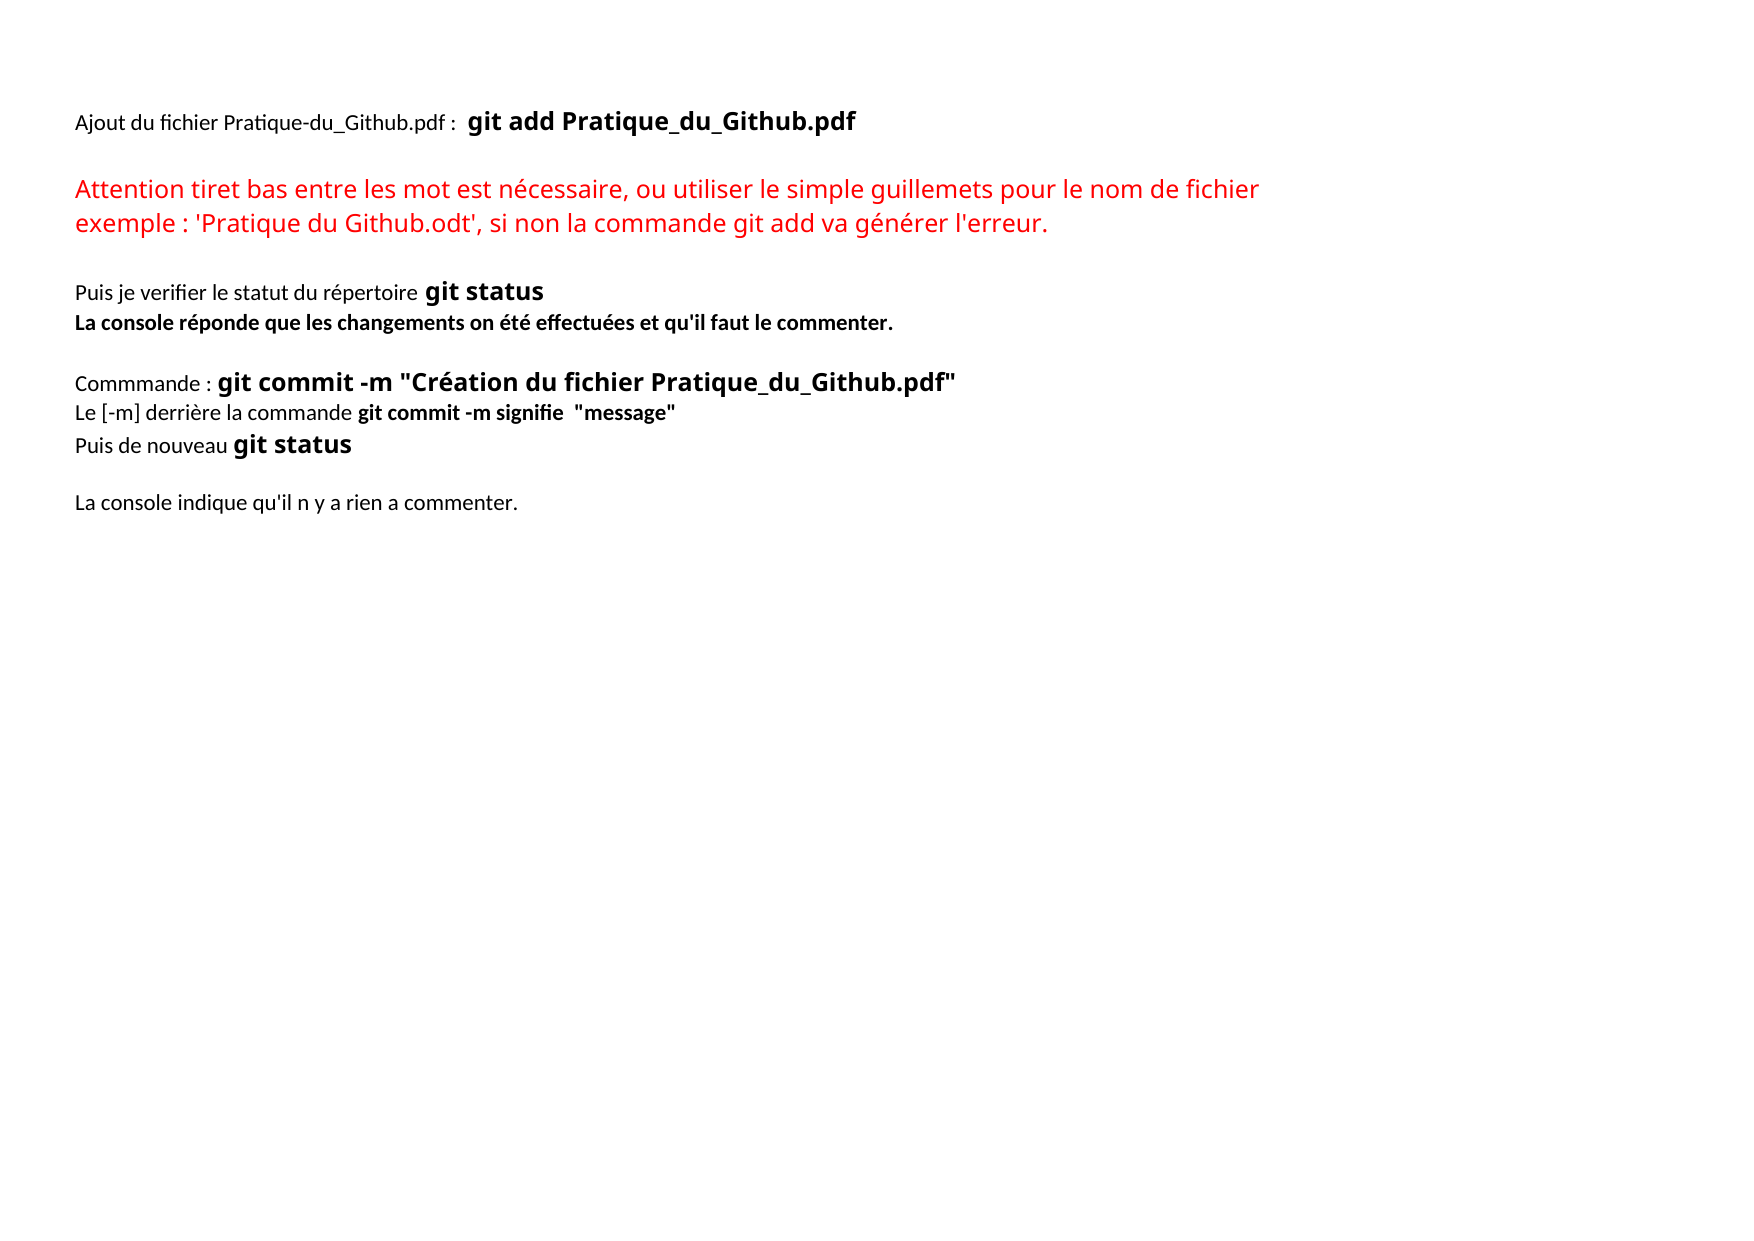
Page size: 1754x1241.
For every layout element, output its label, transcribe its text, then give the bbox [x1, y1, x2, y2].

text Puis je verifier le statut du répertoire git status [75, 274, 1679, 308]
text Attention tiret bas entre les mot est nécessaire, ou utiliser le simple guillemets pour le nom de fichier [75, 172, 1679, 206]
text La console réponde que les changements on été effectuées et qu'il faut le commenter. [75, 308, 1679, 336]
text Commmande : git commit -m "Création du fichier Pratique_du_Github.pdf" [75, 364, 1679, 398]
text Puis de nouveau git status [75, 426, 1679, 460]
text La console indique qu'il n y a rien a commenter. [75, 488, 1679, 516]
text Ajout du fichier Pratique-du_Github.pdf : git add Pratique_du_Github.pdf [75, 104, 1679, 138]
text Le [-m] derrière la commande git commit -m signifie "message" [75, 398, 1679, 426]
text exemple : 'Pratique du Github.odt', si non la commande git add va générer l'erreur. [75, 206, 1679, 240]
